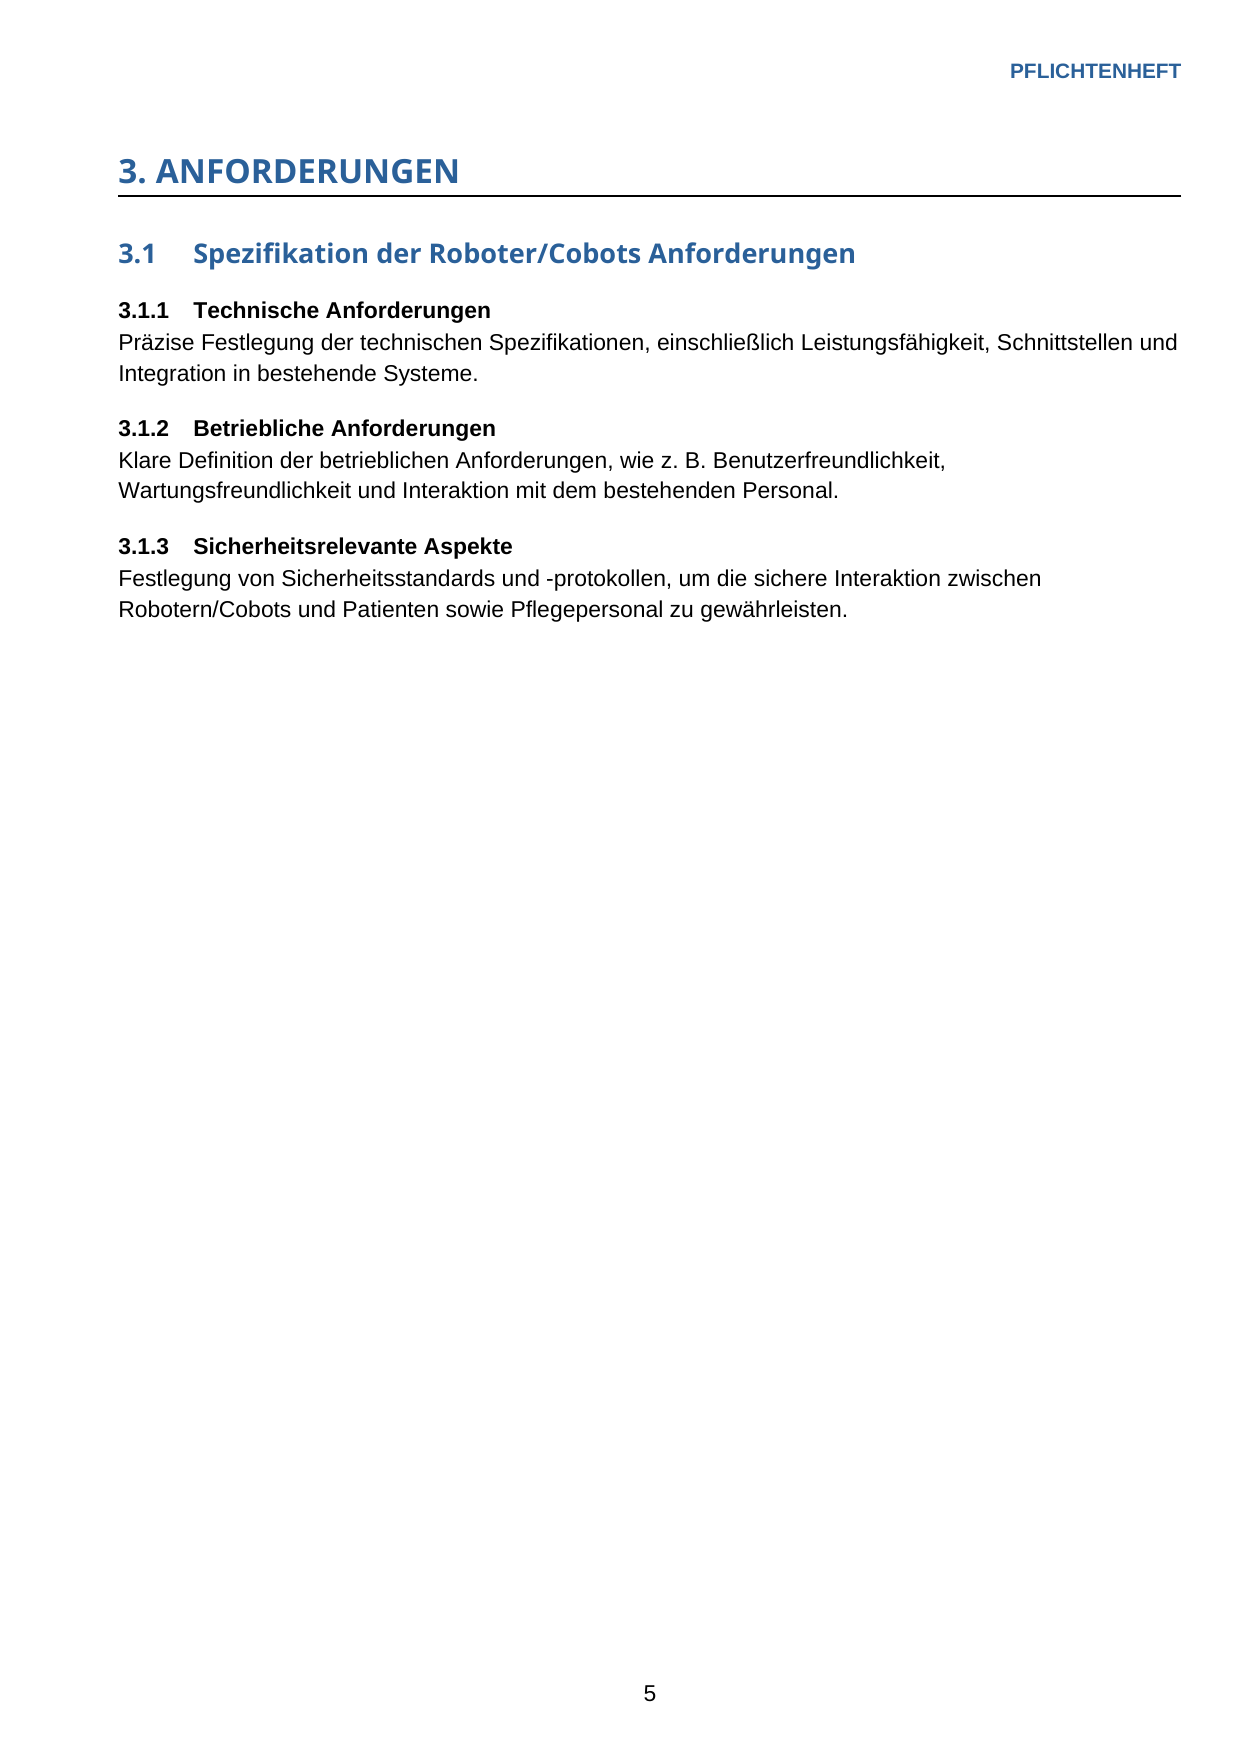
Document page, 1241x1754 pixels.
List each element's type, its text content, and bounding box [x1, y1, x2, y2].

text Klare Definition der betrieblichen Anforderungen, wie z. B. Benutzerfreundlichkeit, Wartungsfreundlichkeit und Interaktion mit dem bestehenden Personal. [118, 447, 1181, 504]
subtitle Technische Anforderungen [118, 297, 1181, 323]
subtitle Spezifikation der Roboter/Cobots Anforderungen [118, 235, 1181, 272]
subtitle Betriebliche Anforderungen [118, 415, 1181, 441]
text Festlegung von Sicherheitsstandards und -protokollen, um die sichere Interaktion zwischen Robotern/Cobots und Patienten sowie Pflegepersonal zu gewährleisten. [118, 565, 1181, 622]
subtitle Anforderungen [118, 148, 1181, 195]
text Präzise Festlegung der technischen Spezifikationen, einschließlich Leistungsfähigkeit, Schnittstellen und Integration in bestehende Systeme. [118, 329, 1181, 386]
subtitle Sicherheitsrelevante Aspekte [118, 533, 1181, 559]
